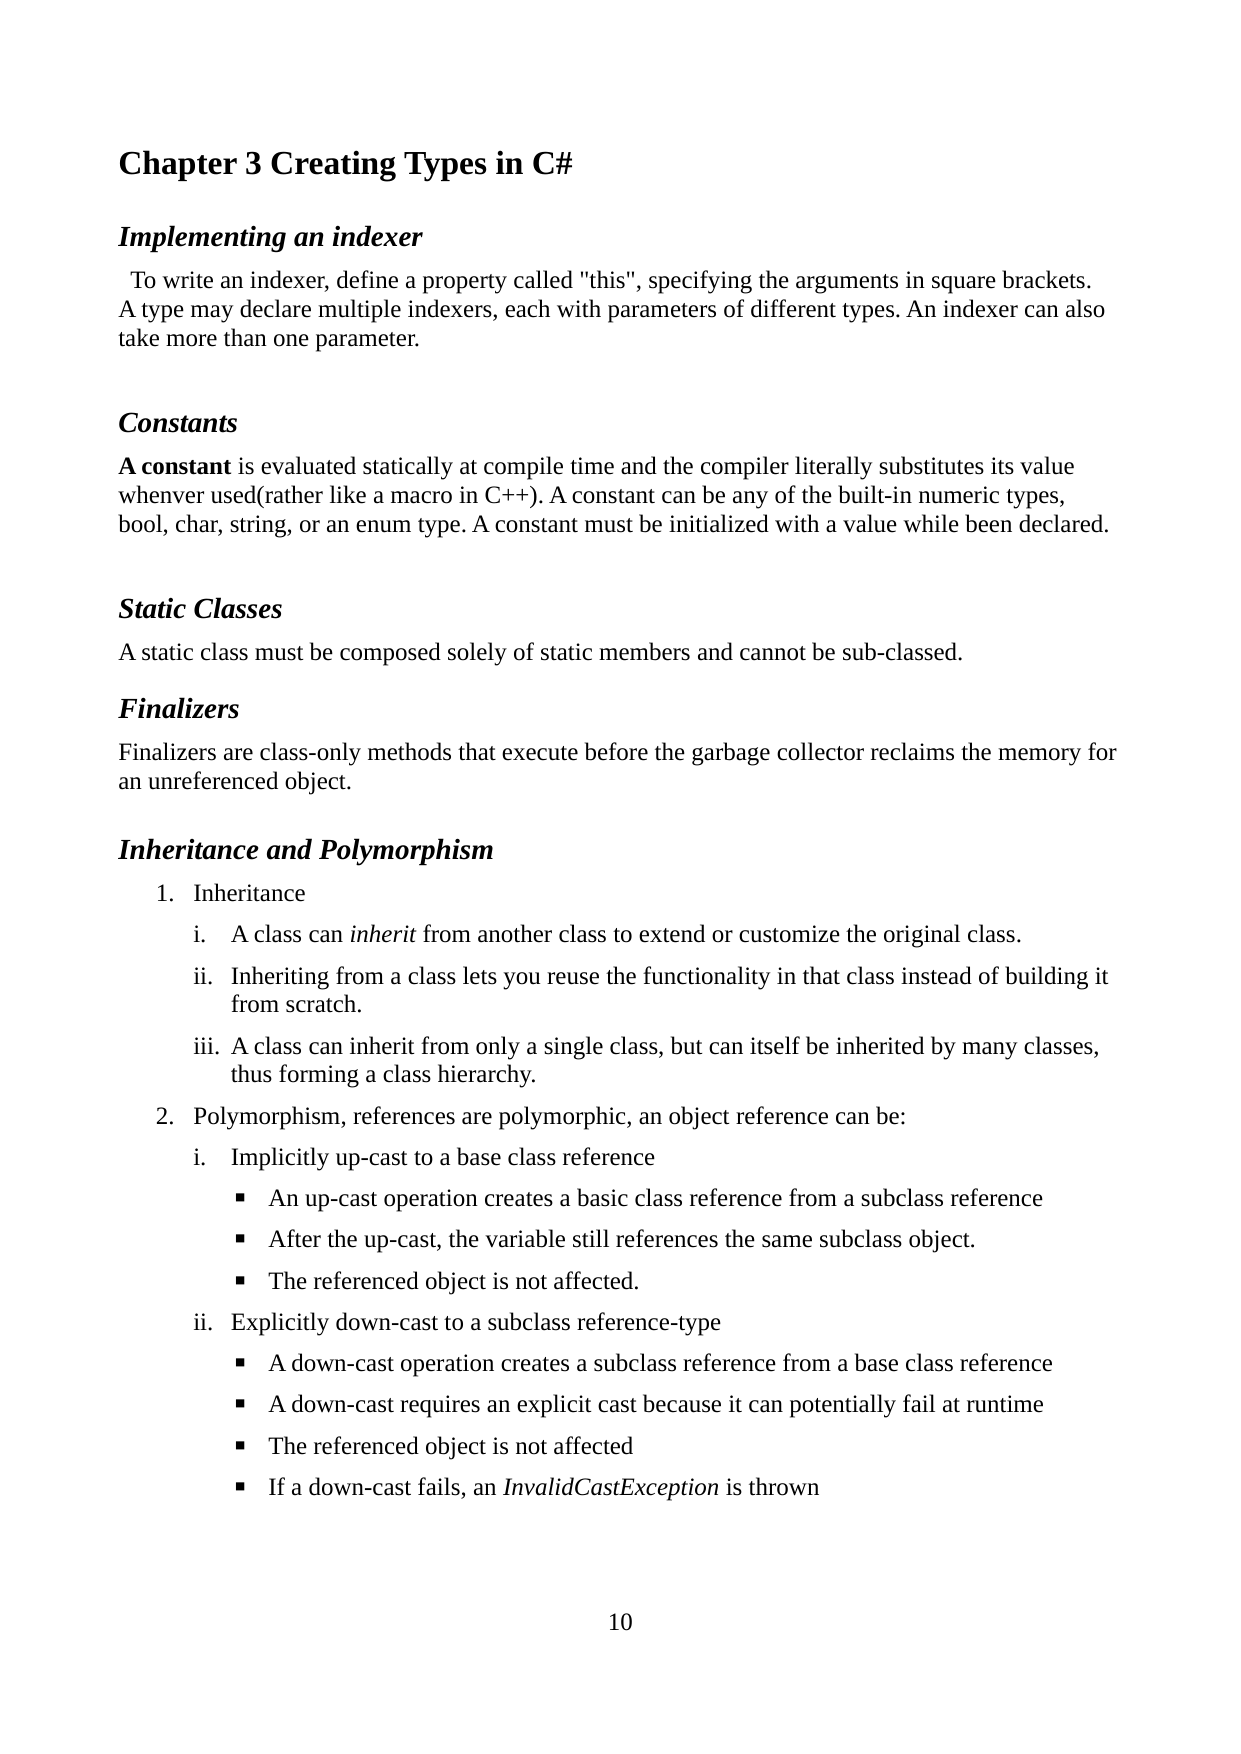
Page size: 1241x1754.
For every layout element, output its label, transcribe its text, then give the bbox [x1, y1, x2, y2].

list A down-cast operation creates a subclass reference from a base class reference [231, 1348, 1122, 1377]
text A constant is evaluated statically at compile time and the compiler literally substitutes its value whenver used(rather like a macro in C++). A constant can be any of the built-in numeric types, bool, char, string, or an enum type. A constant must be initialized with a value while been declared. [118, 451, 1122, 538]
text To write an indexer, define a property called "this", specifying the arguments in square brackets. [118, 265, 1122, 294]
list A down-cast requires an explicit cast because it can potentially fail at runtime [231, 1389, 1122, 1418]
list The referenced object is not affected. [231, 1266, 1122, 1294]
list Polymorphism, references are polymorphic, an object reference can be: [156, 1101, 1122, 1129]
text A type may declare multiple indexers, each with parameters of different types. An indexer can also take more than one parameter. [118, 294, 1122, 352]
list Inheriting from a class lets you reuse the functionality in that class instead of building it from scratch. [193, 961, 1122, 1018]
text Finalizers are class-only methods that execute before the garbage collector reclaims the memory for an unreferenced object. [118, 737, 1122, 795]
subtitle Inheritance and Polymorphism [118, 832, 1122, 866]
subtitle Chapter 3 Creating Types in C# [118, 143, 1122, 182]
list Inheritance [156, 878, 1122, 907]
subtitle Static Classes [118, 591, 1122, 625]
list A class can inherit from another class to extend or customize the original class. [193, 919, 1122, 948]
list A class can inherit from only a single class, but can itself be inherited by many classes, thus forming a class hierarchy. [193, 1031, 1122, 1088]
subtitle Implementing an indexer [118, 219, 1122, 253]
subtitle Finalizers [118, 691, 1122, 725]
list After the up-cast, the variable still references the same subclass object. [231, 1224, 1122, 1253]
list Implicitly up-cast to a base class reference [193, 1142, 1122, 1171]
text A static class must be composed solely of static members and cannot be sub-classed. [118, 637, 1122, 666]
list An up-cast operation creates a basic class reference from a subclass reference [231, 1183, 1122, 1212]
list Explicitly down-cast to a subclass reference-type [193, 1307, 1122, 1336]
list If a down-cast fails, an InvalidCastException is thrown [231, 1472, 1122, 1501]
subtitle Constants [118, 405, 1122, 439]
list The referenced object is not affected [231, 1431, 1122, 1459]
